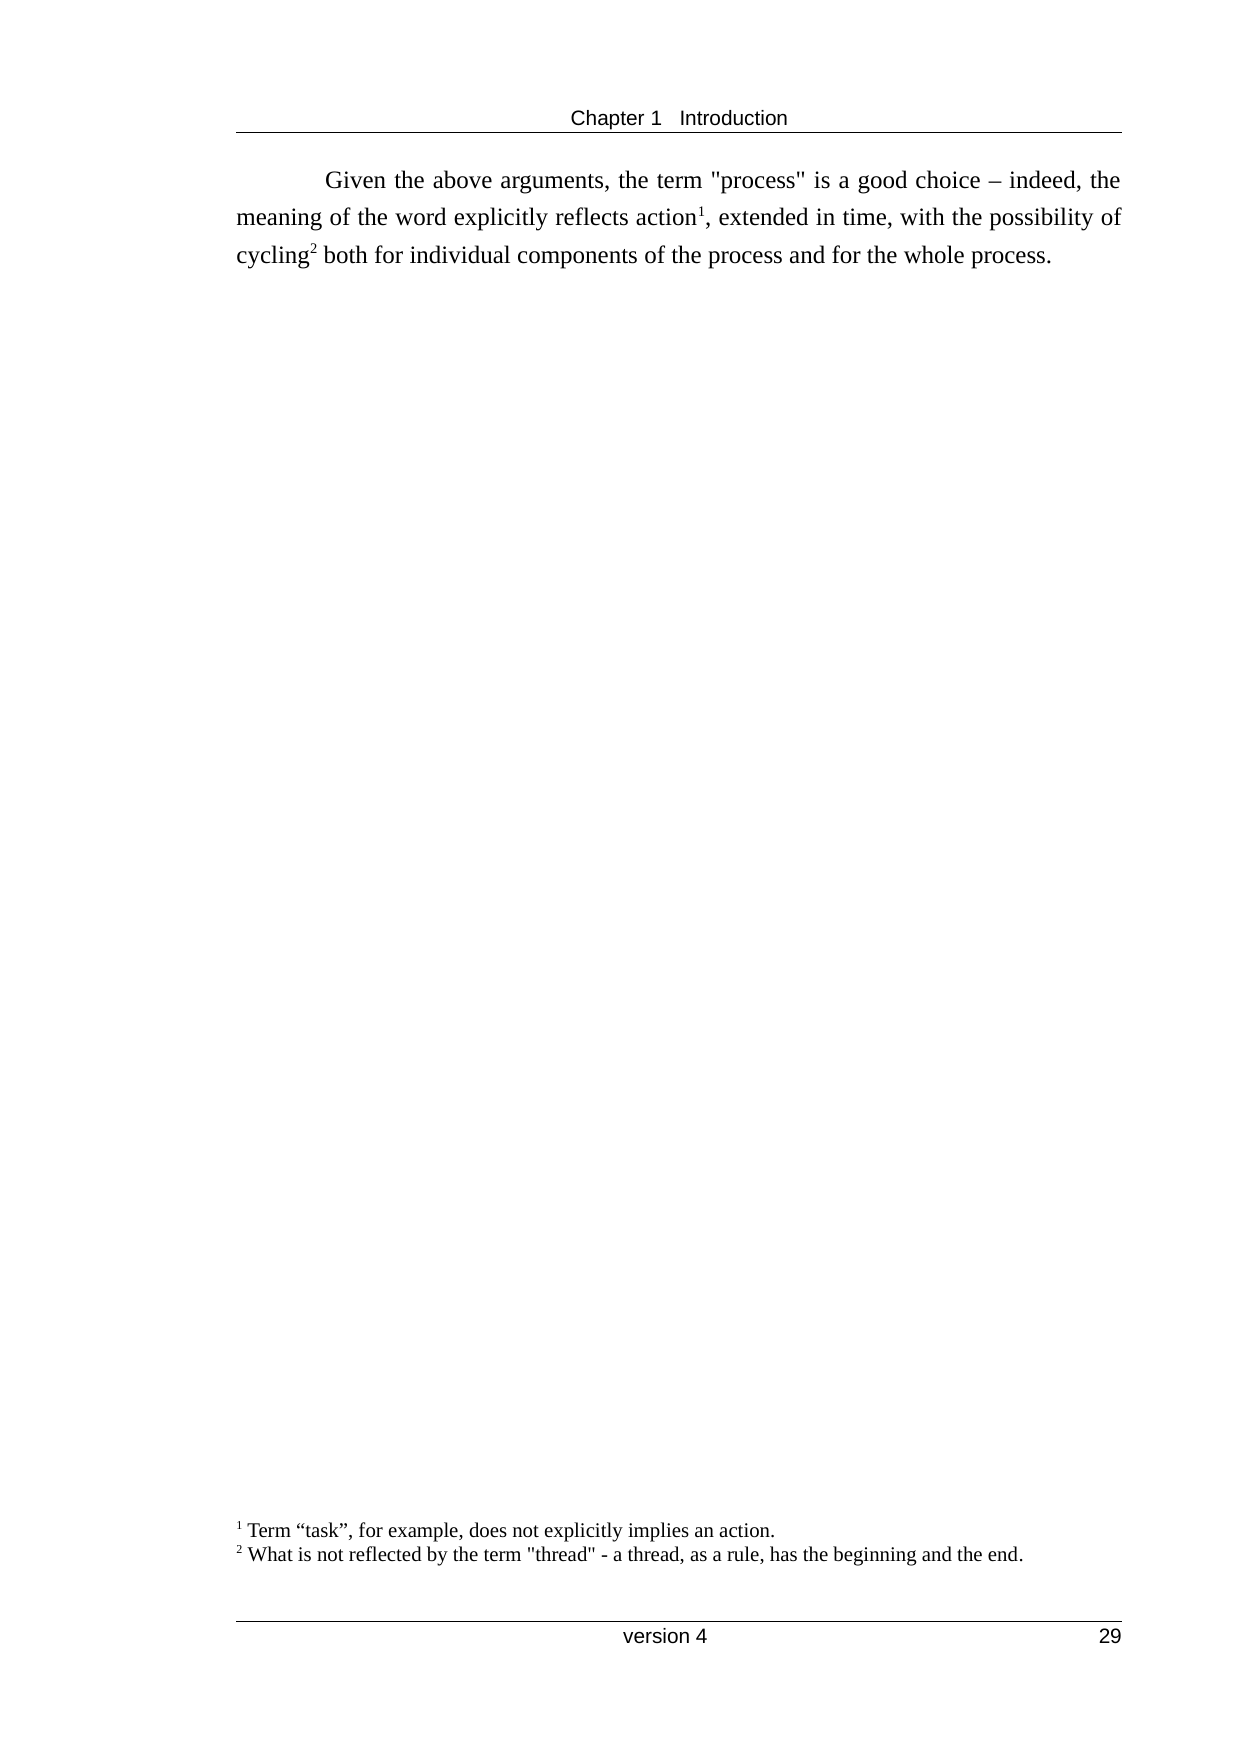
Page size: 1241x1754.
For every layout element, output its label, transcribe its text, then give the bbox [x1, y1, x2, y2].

text Given the above arguments, the term "process" is a good choice – indeed, the meaning of the word explicitly reflects action, extended in time, with the possibility of cycling both for individual components of the process and for the whole process. [236, 165, 1122, 268]
text Term “task”, for example, does not explicitly implies an action. [236, 1518, 1122, 1542]
text What is not reflected by the term "thread" - a thread, as a rule, has the beginning and the end. [236, 1542, 1122, 1566]
